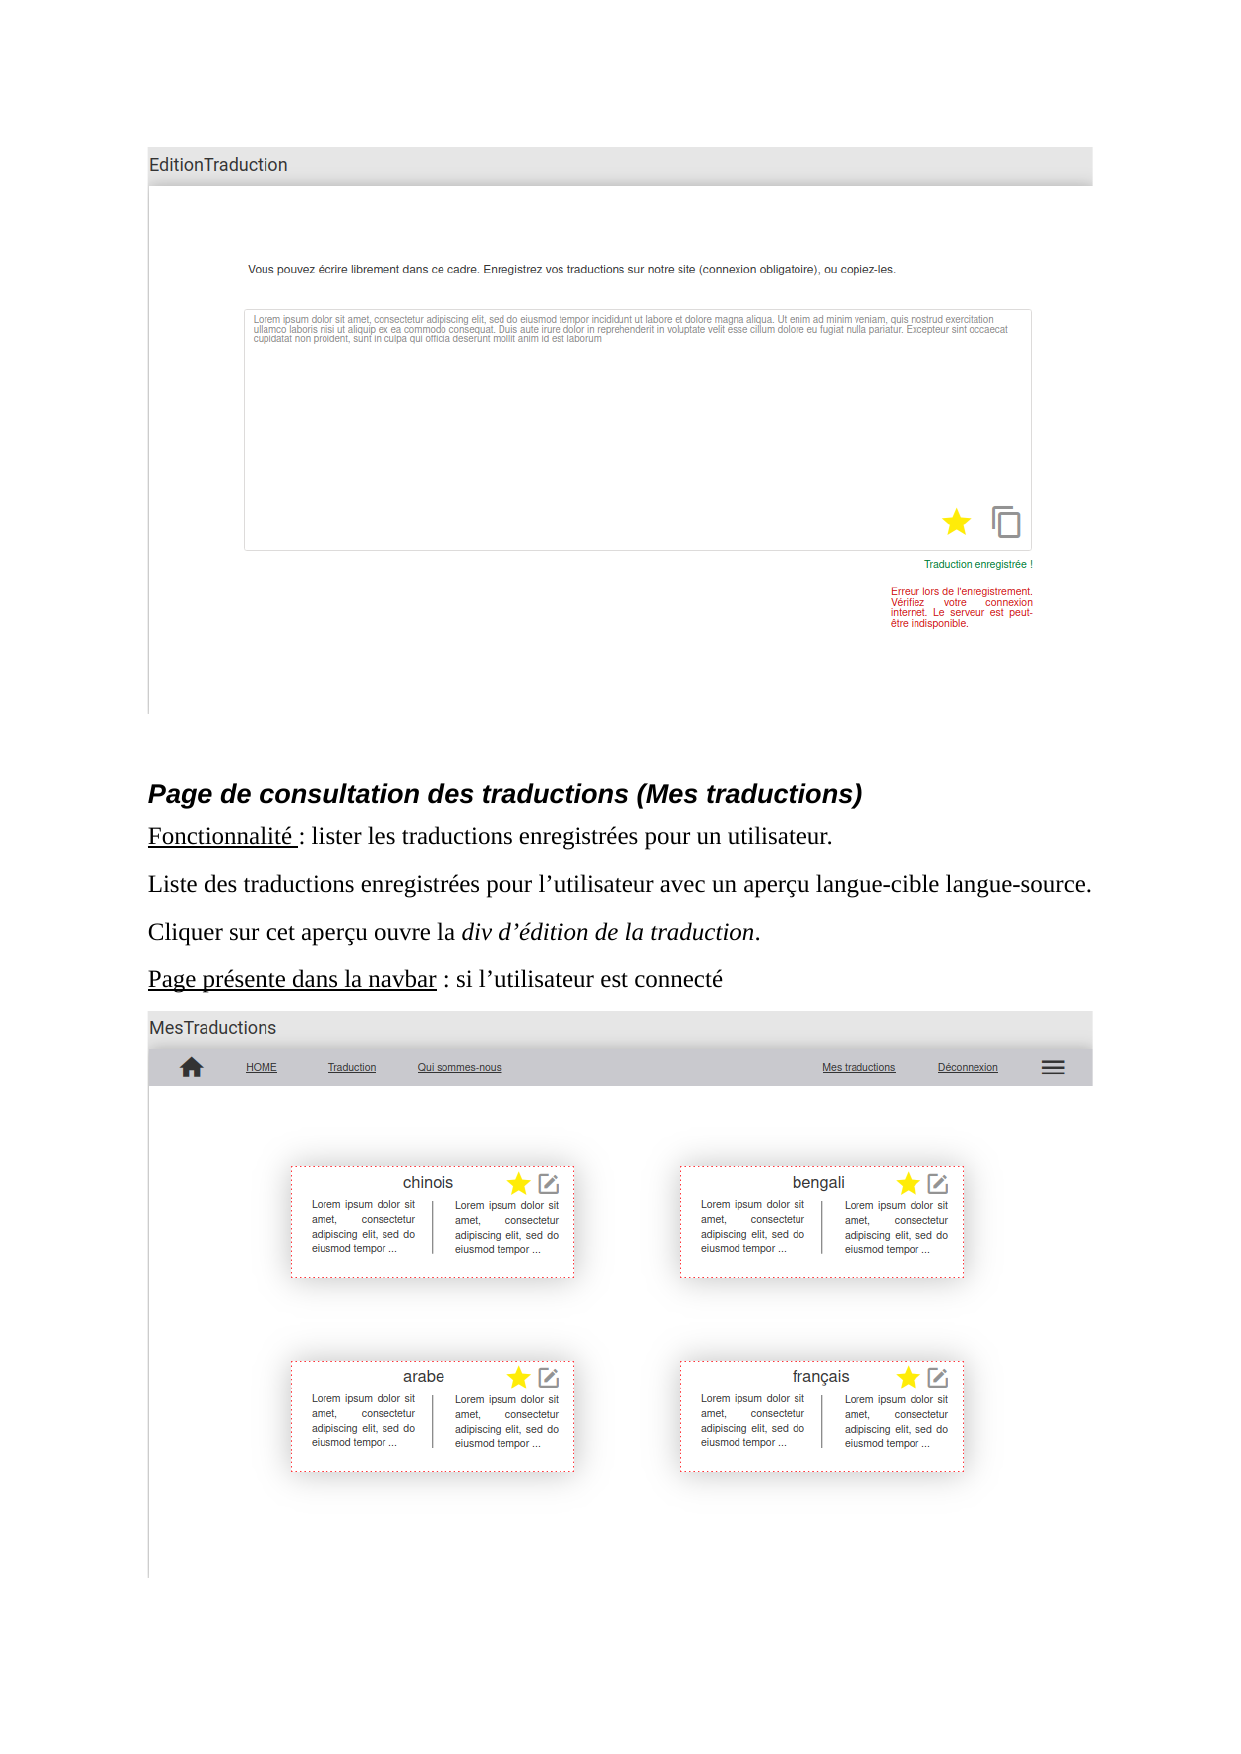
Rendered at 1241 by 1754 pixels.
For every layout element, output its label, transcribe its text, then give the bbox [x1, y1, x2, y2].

text Page présente dans la navbar : si l’utilisateur est connecté [148, 964, 1093, 993]
picture [147, 147, 1093, 714]
text Liste des traductions enregistrées pour l’utilisateur avec un aperçu langue-cible langue-source. [148, 869, 1093, 898]
picture [147, 1011, 1093, 1578]
text Fonctionnalité : lister les traductions enregistrées pour un utilisateur. [148, 821, 1093, 850]
text Cliquer sur cet aperçu ouvre la div d’édition de la traduction. [148, 917, 1093, 945]
subtitle Page de consultation des traductions (Mes traductions) [148, 778, 1093, 809]
